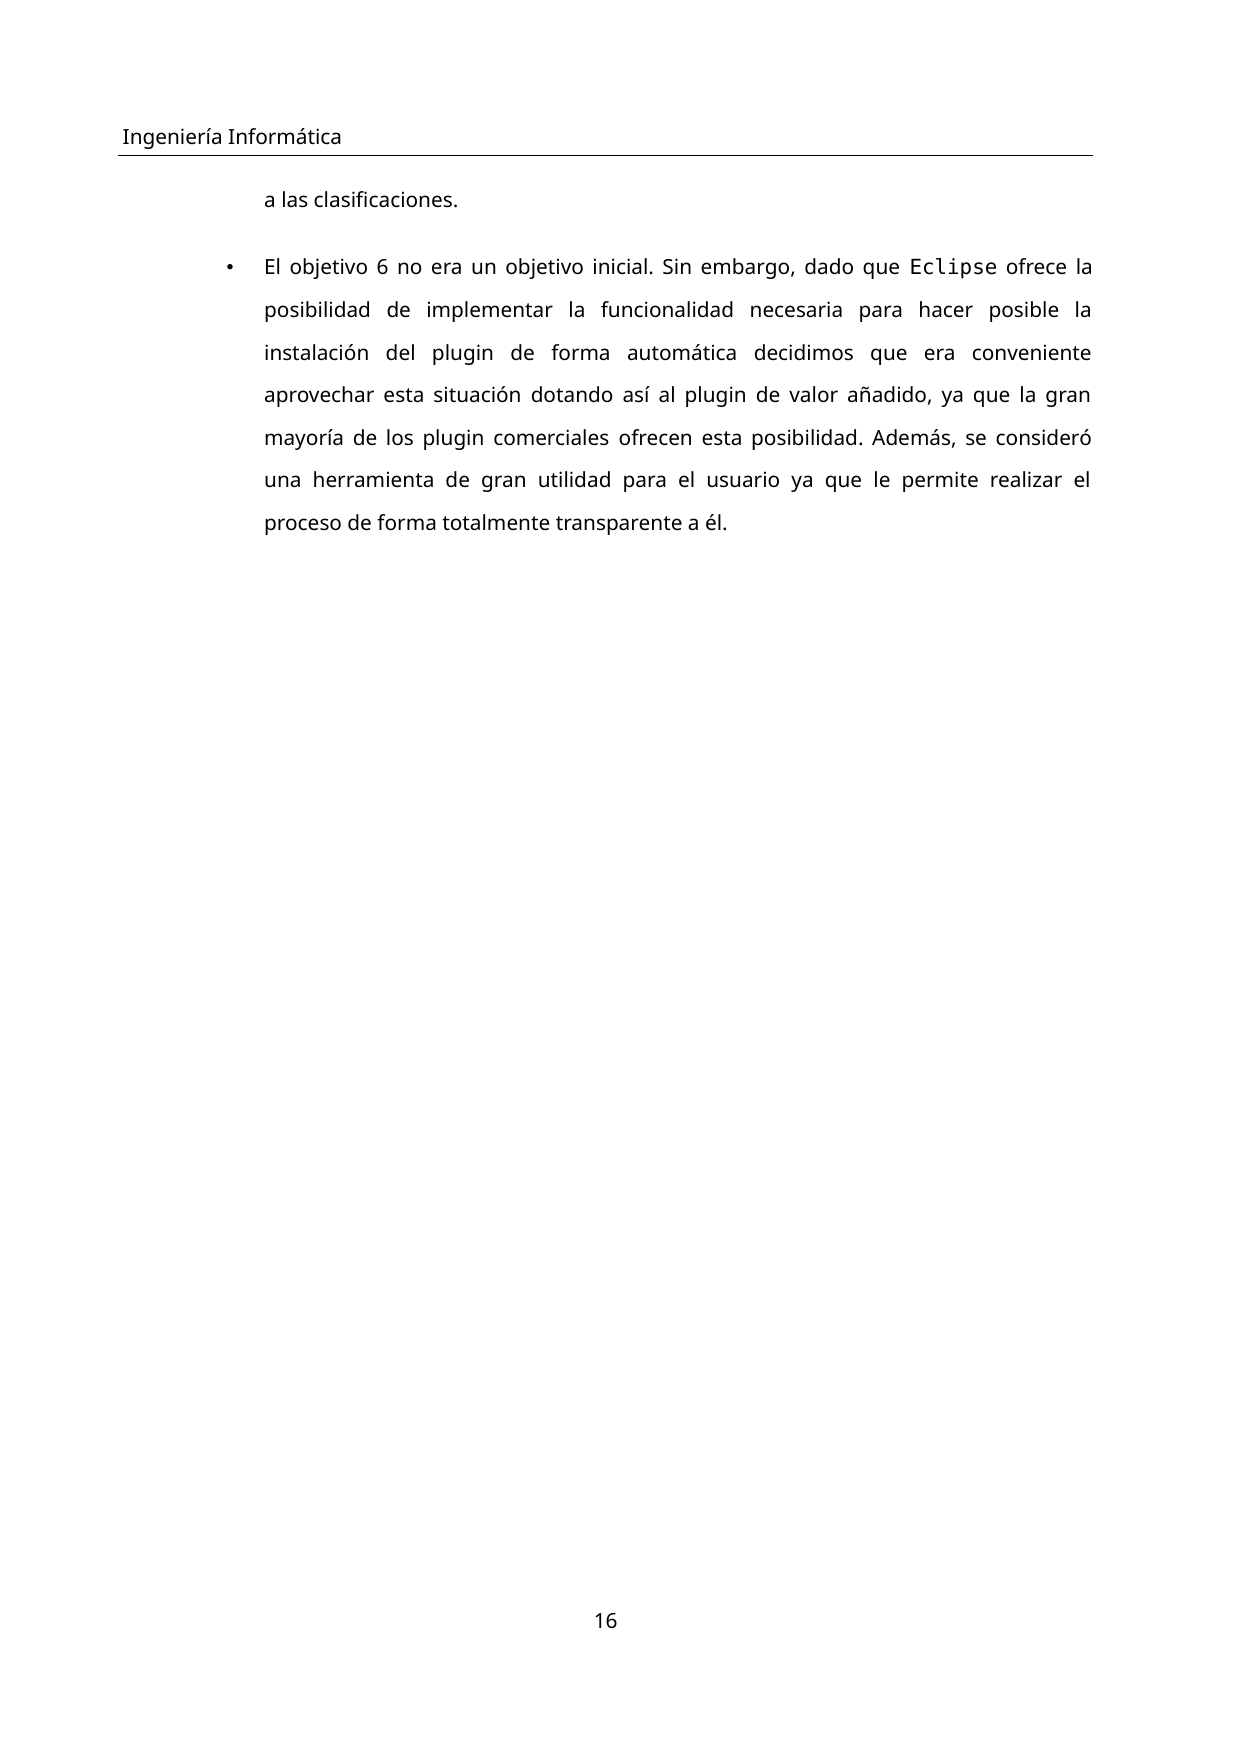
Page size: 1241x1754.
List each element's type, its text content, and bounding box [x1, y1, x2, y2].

list a las clasificaciones. [226, 185, 1093, 213]
list El objetivo 6 no era un objetivo inicial. Sin embargo, dado que Eclipse ofrece la posibilidad de implementar la funcionalidad necesaria para hacer posible la instalación del plugin de forma automática decidimos que era conveniente aprovechar esta situación dotando así al plugin de valor añadido, ya que la gran mayoría de los plugin comerciales ofrecen esta posibilidad. Además, se consideró una herramienta de gran utilidad para el usuario ya que le permite realizar el proceso de forma totalmente transparente a él. [226, 252, 1093, 537]
